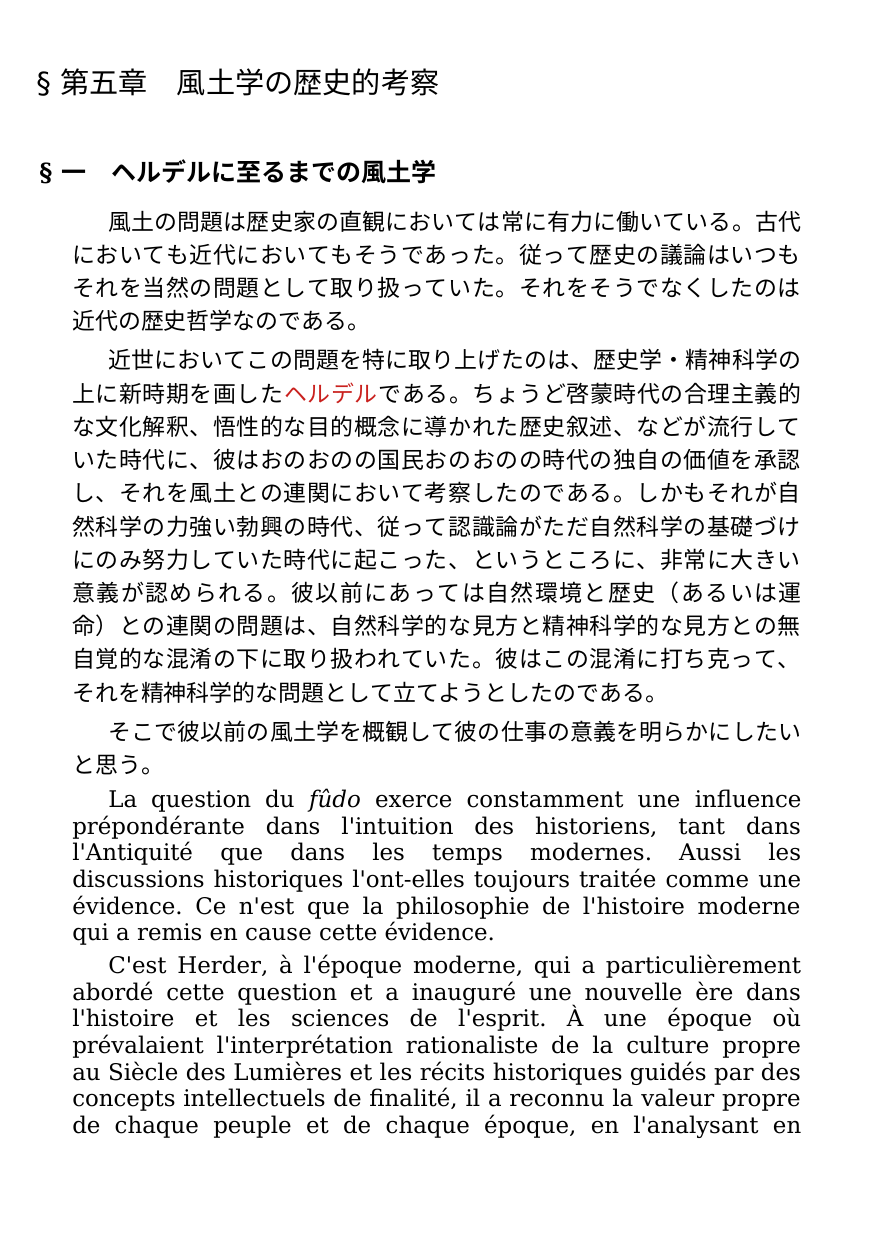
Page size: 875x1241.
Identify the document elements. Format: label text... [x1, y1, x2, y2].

text La question du fûdo exerce constamment une influence prépondérante dans l'intuition des historiens, tant dans l'Antiquité que dans les temps modernes. Aussi les discussions historiques l'ont-elles toujours traitée comme une évidence. Ce n'est que la philosophie de l'histoire moderne qui a remis en cause cette évidence. [72, 786, 802, 946]
subtitle § 一 ヘルデルに至るまでの風土学 [36, 149, 838, 192]
text 風土の問題は歴史家の直観においては常に有力に働いている。古代においても近代においてもそうであった。従って歴史の議論はいつもそれを当然の問題として取り扱っていた。それをそうでなくしたのは近代の歴史哲学なのである。 [72, 203, 802, 336]
text C'est Herder, à l'époque moderne, qui a particulièrement abordé cette question et a inauguré une nouvelle ère dans l'histoire et les sciences de l'esprit. À une époque où prévalaient l'interprétation rationaliste de la culture propre au Siècle des Lumières et les récits historiques guidés par des concepts intellectuels de finalité, il a reconnu la valeur propre de chaque peuple et de chaque époque, en l'analysant en [72, 952, 802, 1139]
subtitle § 第五章 風土学の歴史的考察 [36, 60, 838, 102]
text そこで彼以前の風土学を概観して彼の仕事の意義を明らかにしたいと思う。 [72, 714, 802, 780]
text 近世においてこの問題を特に取り上げたのは、歴史学・精神科学の上に新時期を画したヘルデルである。ちょうど啓蒙時代の合理主義的な文化解釈、悟性的な目的概念に導かれた歴史叙述、などが流行していた時代に、彼はおのおのの国民おのおのの時代の独自の価値を承認し、それを風土との連関において考察したのである。しかもそれが自然科学の力強い勃興の時代、従って認識論がただ自然科学の基礎づけにのみ努力していた時代に起こった、というところに、非常に大きい意義が認められる。彼以前にあっては自然環境と歴史（あるいは運命）との連関の問題は、自然科学的な見方と精神科学的な見方との無自覚的な混淆の下に取り扱われていた。彼はこの混淆に打ち克って、それを精神科学的な問題として立てようとしたのである。 [72, 342, 802, 708]
